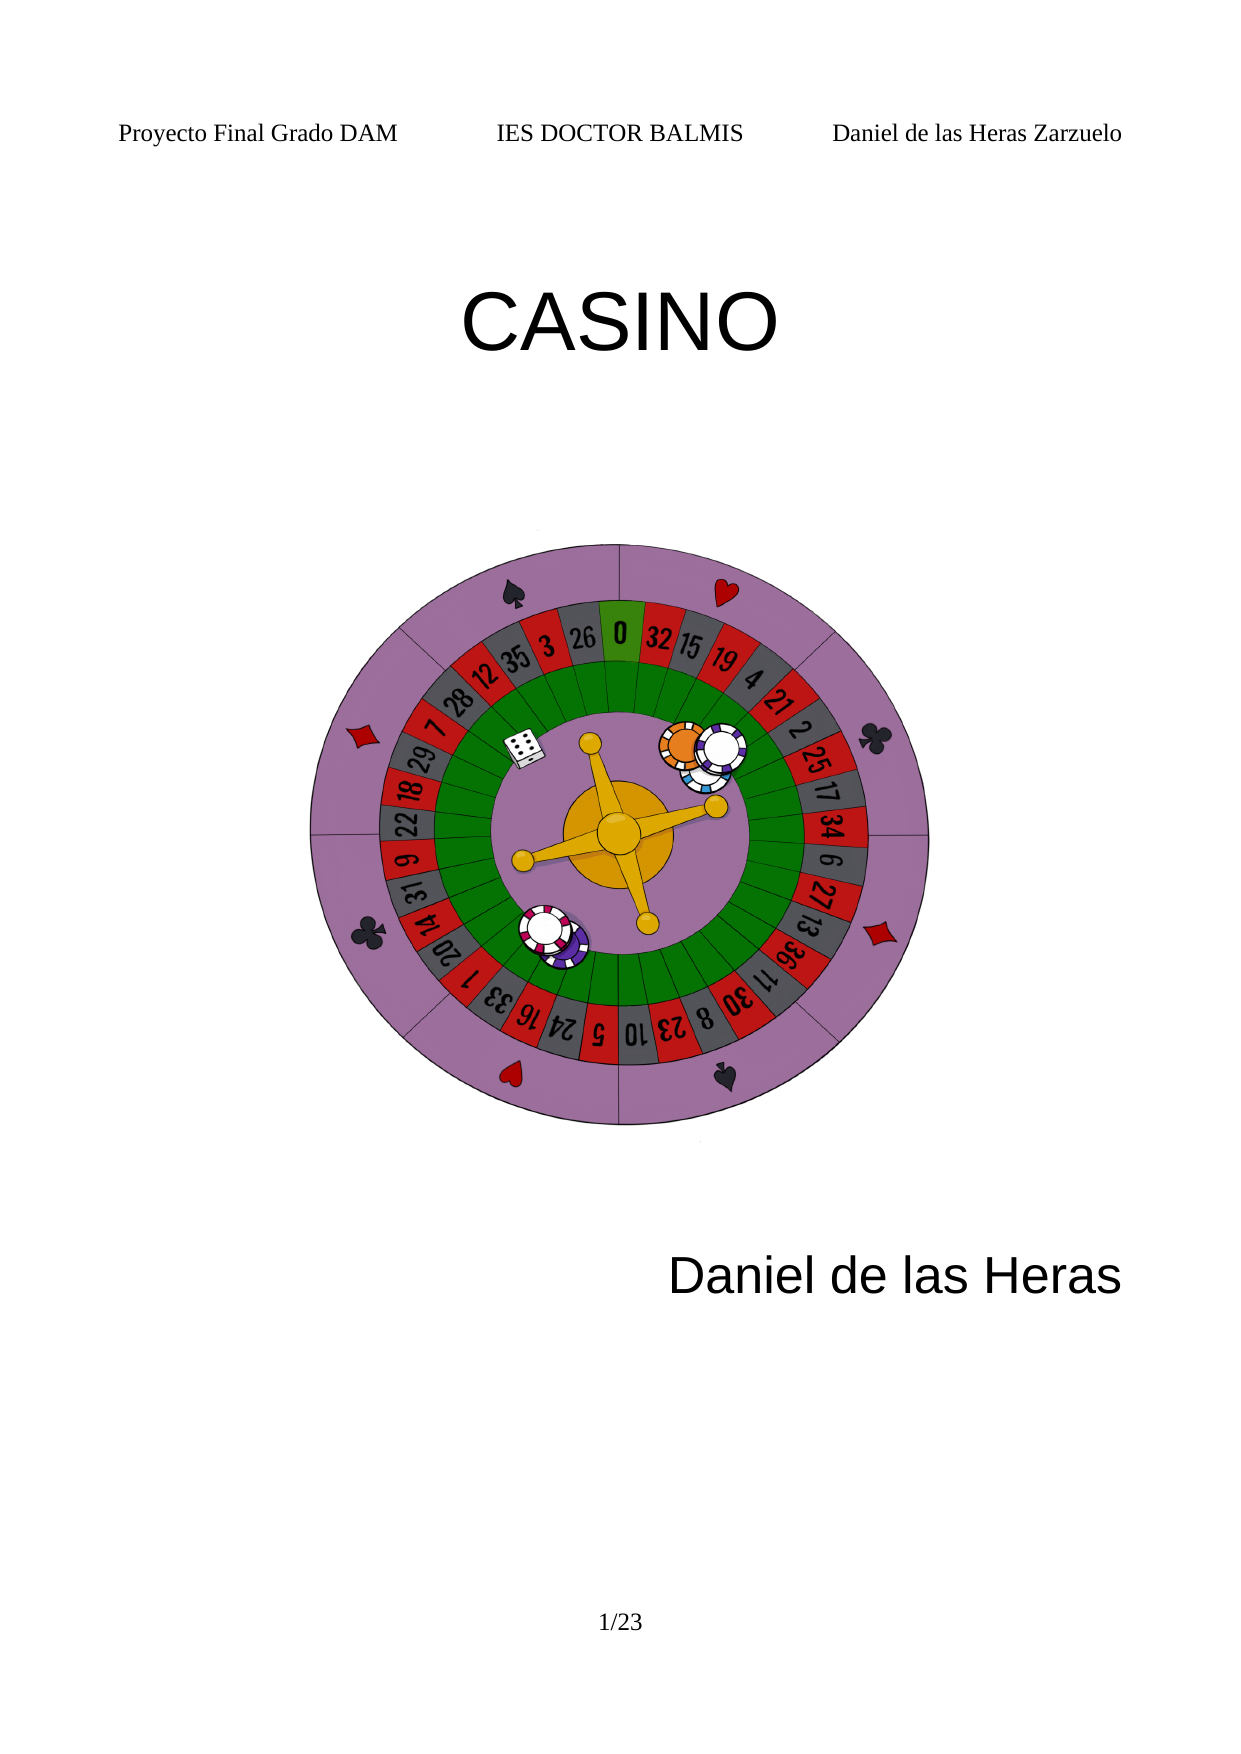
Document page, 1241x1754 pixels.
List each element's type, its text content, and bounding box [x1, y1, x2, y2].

picture [272, 492, 969, 1150]
text CASINO [118, 272, 1122, 368]
text Daniel de las Heras [118, 1245, 1122, 1305]
